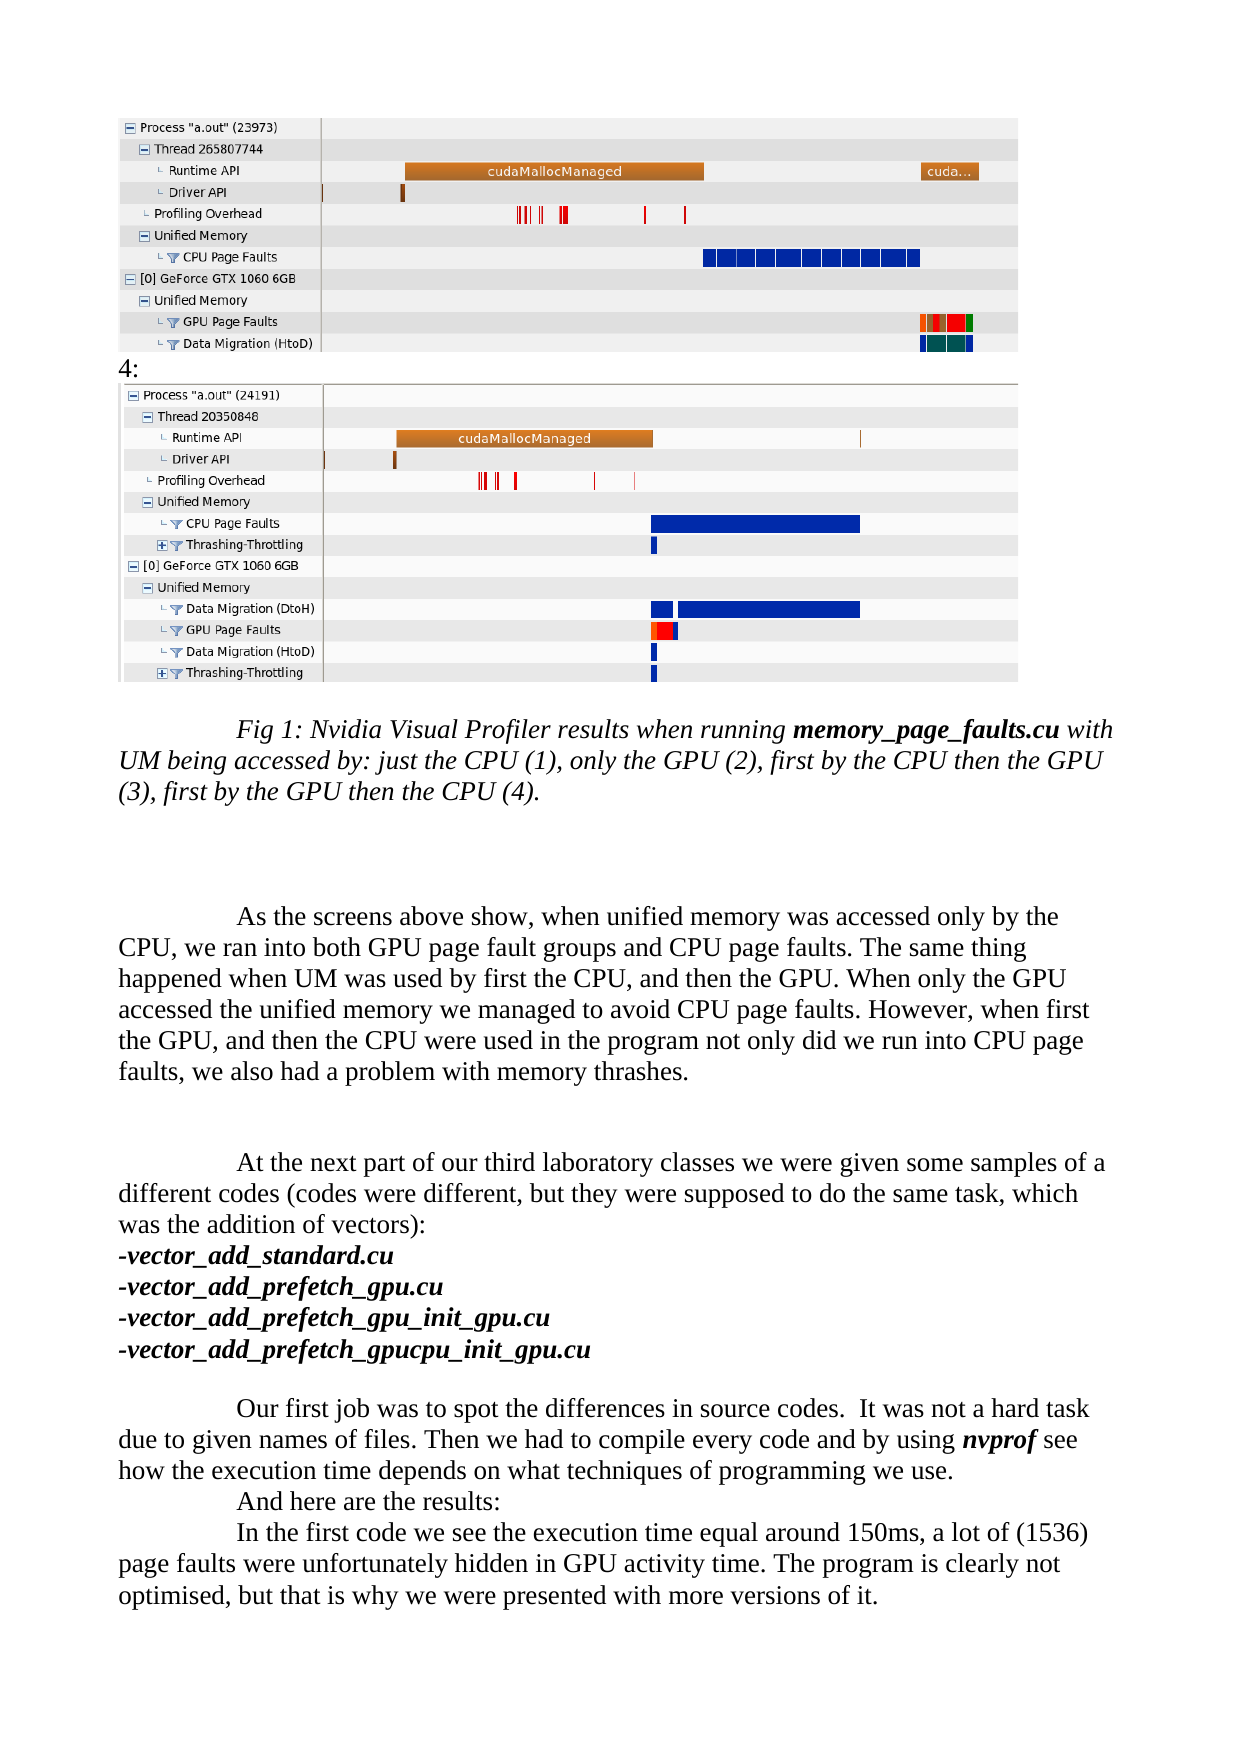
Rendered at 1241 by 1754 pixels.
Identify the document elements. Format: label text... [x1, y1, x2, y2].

text 4: [118, 352, 1122, 383]
text As the screens above show, when unified memory was accessed only by the CPU, we ran into both GPU page fault groups and CPU page faults. The same thing happened when UM was used by first the CPU, and then the GPU. When only the GPU accessed the unified memory we managed to avoid CPU page faults. However, when first the GPU, and then the CPU were used in the program not only did we run into CPU page faults, we also had a problem with memory thrashes. [118, 900, 1122, 1087]
text -vector_add_prefetch_gpu.cu [118, 1270, 1122, 1302]
text And here are the results: [118, 1485, 1122, 1516]
text -vector_add_prefetch_gpucpu_init_gpu.cu [118, 1333, 1122, 1364]
text In the first code we see the execution time equal around 150ms, a lot of (1536) page faults were unfortunately hidden in GPU activity time. The program is clearly not optimised, but that is why we were presented with more versions of it. [118, 1516, 1122, 1610]
text Our first job was to spot the differences in source codes. It was not a hard task due to given names of files. Then we had to compile every code and by using nvprof see how the execution time depends on what techniques of programming we use. [118, 1392, 1122, 1485]
text Fig 1: Nvidia Visual Profiler results when running memory_page_faults.cu with UM being accessed by: just the CPU (1), only the GPU (2), first by the CPU then the GPU (3), first by the GPU then the CPU (4). [118, 713, 1122, 806]
text -vector_add_prefetch_gpu_init_gpu.cu [118, 1302, 1122, 1333]
text -vector_add_standard.cu [118, 1239, 1122, 1270]
text At the next part of our third laboratory classes we were given some samples of a different codes (codes were different, but they were supposed to do the same task, which was the addition of vectors): [118, 1146, 1122, 1239]
